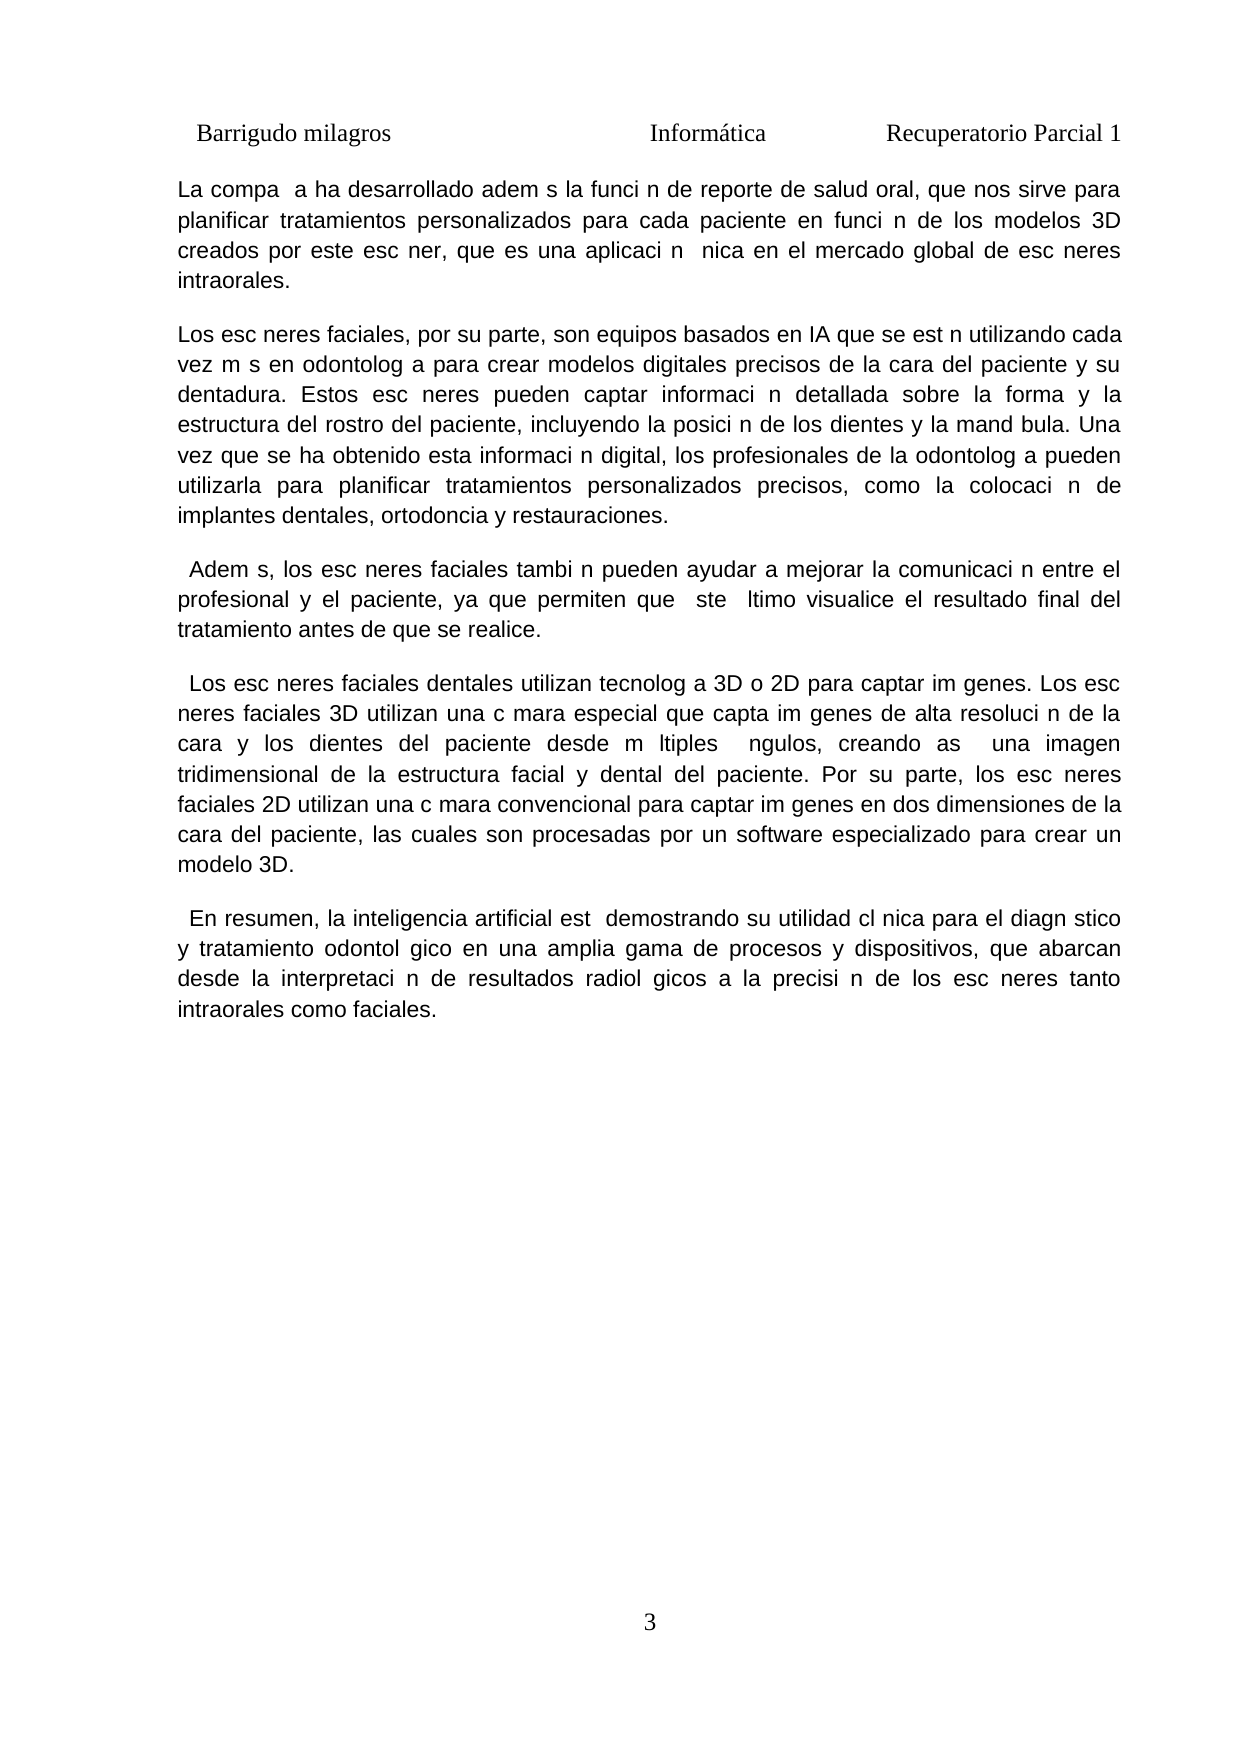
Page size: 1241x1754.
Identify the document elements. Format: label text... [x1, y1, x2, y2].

text Los esc neres faciales, por su parte, son equipos basados en IA que se est n utilizando cada vez m s en odontolog a para crear modelos digitales precisos de la cara del paciente y su dentadura. Estos esc neres pueden captar informaci n detallada sobre la forma y la estructura del rostro del paciente, incluyendo la posici n de los dientes y la mand bula. Una vez que se ha obtenido esta informaci n digital, los profesionales de la odontolog a pueden utilizarla para planificar tratamientos personalizados precisos, como la colocaci n de implantes dentales, ortodoncia y restauraciones. [177, 321, 1122, 528]
text Los esc neres faciales dentales utilizan tecnolog a 3D o 2D para captar im genes. Los esc neres faciales 3D utilizan una c mara especial que capta im genes de alta resoluci n de la cara y los dientes del paciente desde m ltiples ngulos, creando as una imagen tridimensional de la estructura facial y dental del paciente. Por su parte, los esc neres faciales 2D utilizan una c mara convencional para captar im genes en dos dimensiones de la cara del paciente, las cuales son procesadas por un software especializado para crear un modelo 3D. [177, 670, 1122, 877]
text En resumen, la inteligencia artificial est demostrando su utilidad cl nica para el diagn stico y tratamiento odontol gico en una amplia gama de procesos y dispositivos, que abarcan desde la interpretaci n de resultados radiol gicos a la precisi n de los esc neres tanto intraorales como faciales. [177, 905, 1122, 1022]
text La compa a ha desarrollado adem s la funci n de reporte de salud oral, que nos sirve para planificar tratamientos personalizados para cada paciente en funci n de los modelos 3D creados por este esc ner, que es una aplicaci n nica en el mercado global de esc neres intraorales. [177, 176, 1122, 293]
text Adem s, los esc neres faciales tambi n pueden ayudar a mejorar la comunicaci n entre el profesional y el paciente, ya que permiten que ste ltimo visualice el resultado final del tratamiento antes de que se realice. [177, 556, 1122, 642]
